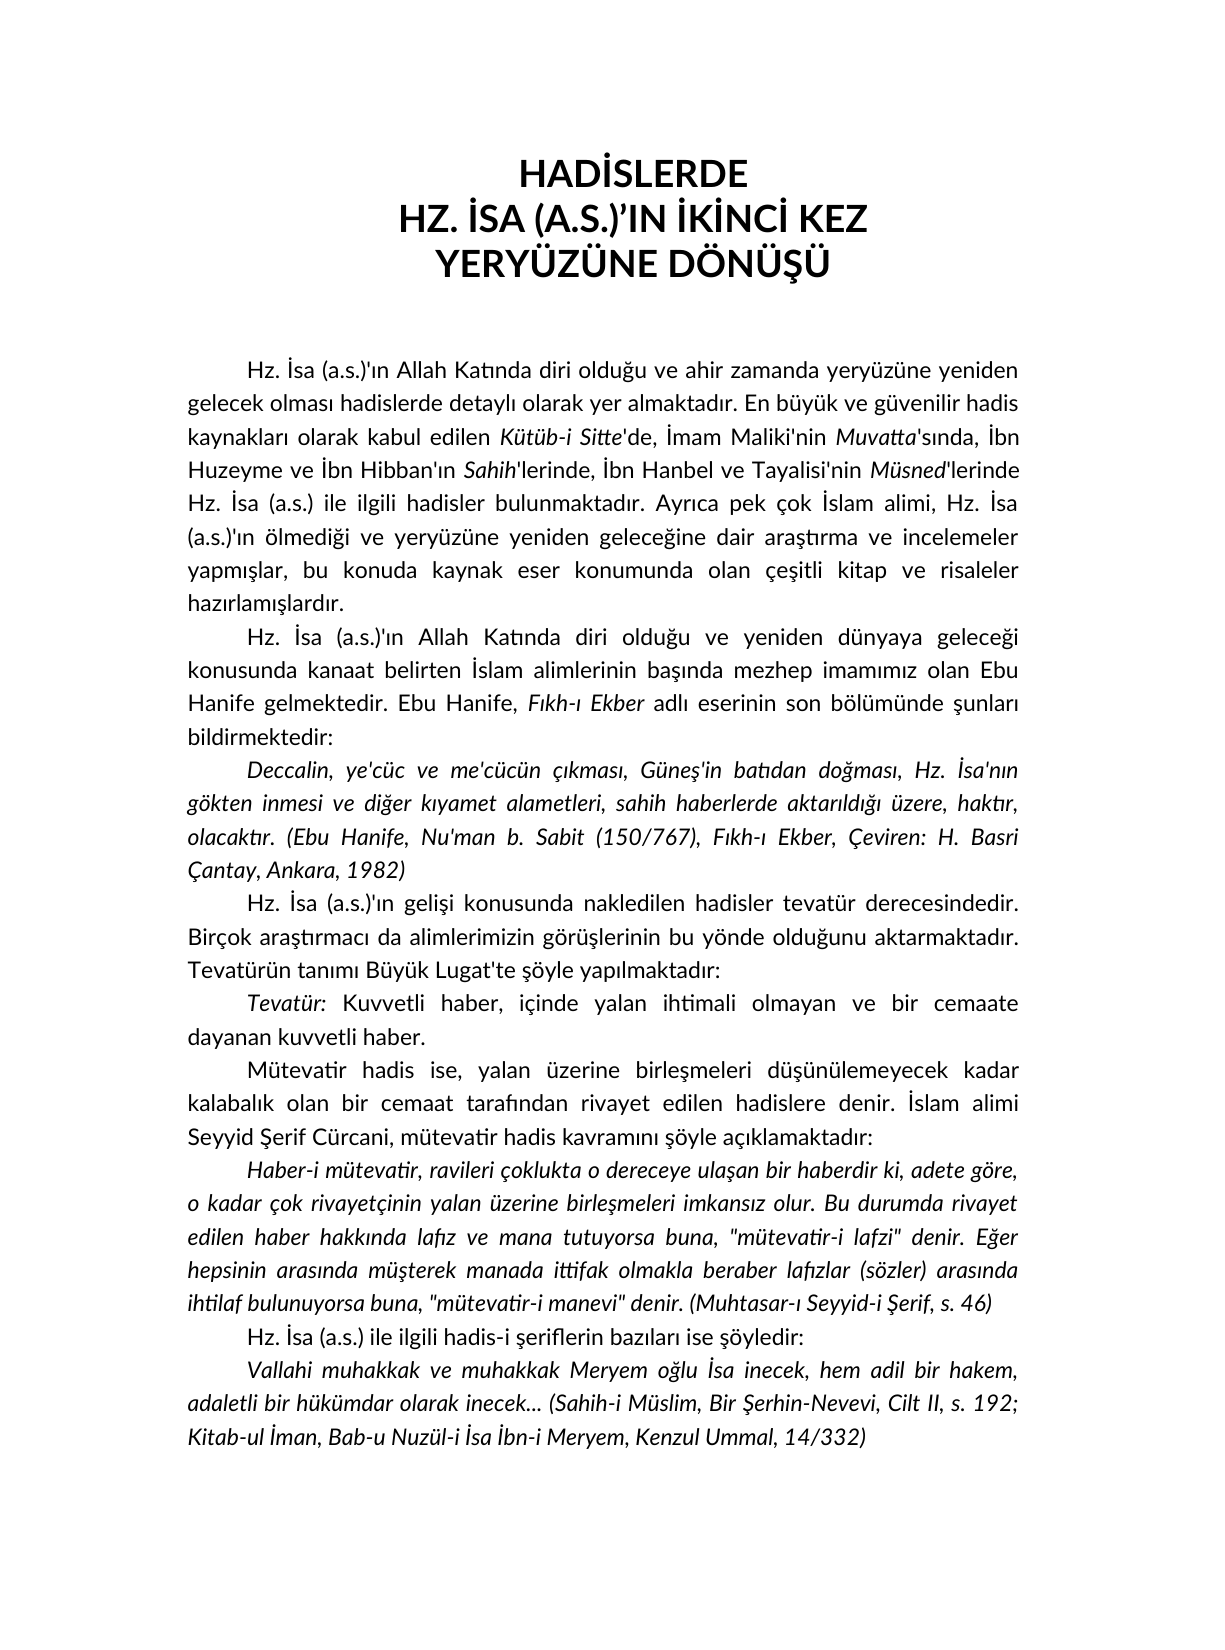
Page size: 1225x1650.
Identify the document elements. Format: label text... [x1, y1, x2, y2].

text Hz. İsa (a.s.)'ın Allah Katında diri olduğu ve ahir zamanda yeryüzüne yeniden gelecek olması hadislerde detaylı olarak yer almaktadır. En büyük ve güvenilir hadis kaynakları olarak kabul edilen Kütüb-i Sitte'de, İmam Maliki'nin Muvatta'sında, İbn Huzeyme ve İbn Hibban'ın Sahih'lerinde, İbn Hanbel ve Tayalisi'nin Müsned'lerinde Hz. İsa (a.s.) ile ilgili hadisler bulunmaktadır. Ayrıca pek çok İslam alimi, Hz. İsa (a.s.)'ın ölmediği ve yeryüzüne yeniden geleceğine dair araştırma ve incelemeler yapmışlar, bu konuda kaynak eser konumunda olan çeşitli kitap ve risaleler hazırlamışlardır. [187, 352, 1020, 618]
text Hz. İsa (a.s.) ile ilgili hadis-i şeriflerin bazıları ise şöyledir: [187, 1318, 1020, 1352]
text Deccalin, ye'cüc ve me'cücün çıkması, Güneş'in batıdan doğması, Hz. İsa'nın gökten inmesi ve diğer kıyamet alametleri, sahih haberlerde aktarıldığı üzere, haktır, olacaktır. (Ebu Hanife, Nu'man b. Sabit (150/767), Fıkh-ı Ekber, Çeviren: H. Basri Çantay, Ankara, 1982) [187, 752, 1020, 885]
text YERYÜZÜNE DÖNÜŞÜ [187, 240, 1020, 285]
text HZ. İSA (A.S.)’IN İKİNCİ KEZ [187, 195, 1020, 240]
text Hz. İsa (a.s.)'ın Allah Katında diri olduğu ve yeniden dünyaya geleceği konusunda kanaat belirten İslam alimlerinin başında mezhep imamımız olan Ebu Hanife gelmektedir. Ebu Hanife, Fıkh-ı Ekber adlı eserinin son bölümünde şunları bildirmektedir: [187, 618, 1020, 752]
text Vallahi muhakkak ve muhakkak Meryem oğlu İsa inecek, hem adil bir hakem, adaletli bir hükümdar olarak inecek... (Sahih-i Müslim, Bir Şerhin-Nevevi, Cilt II, s. 192; Kitab-ul İman, Bab-u Nuzül-i İsa İbn-i Meryem, Kenzul Ummal, 14/332) [187, 1352, 1020, 1452]
text Haber-i mütevatir, ravileri çoklukta o dereceye ulaşan bir haberdir ki, adete göre, o kadar çok rivayetçinin yalan üzerine birleşmeleri imkansız olur. Bu durumda rivayet edilen haber hakkında lafız ve mana tutuyorsa buna, "mütevatir-i lafzi" denir. Eğer hepsinin arasında müşterek manada ittifak olmakla beraber lafızlar (sözler) arasında ihtilaf bulunuyorsa buna, "mütevatir-i manevi" denir. (Muhtasar-ı Seyyid-i Şerif, s. 46) [187, 1152, 1020, 1318]
text Tevatür: Kuvvetli haber, içinde yalan ihtimali olmayan ve bir cemaate dayanan kuvvetli haber. [187, 985, 1020, 1052]
text HADİSLERDE [187, 150, 1020, 195]
text Mütevatir hadis ise, yalan üzerine birleşmeleri düşünülemeyecek kadar kalabalık olan bir cemaat tarafından rivayet edilen hadislere denir. İslam alimi Seyyid Şerif Cürcani, mütevatir hadis kavramını şöyle açıklamaktadır: [187, 1052, 1020, 1152]
text Hz. İsa (a.s.)'ın gelişi konusunda nakledilen hadisler tevatür derecesindedir. Birçok araştırmacı da alimlerimizin görüşlerinin bu yönde olduğunu aktarmaktadır. Tevatürün tanımı Büyük Lugat'te şöyle yapılmaktadır: [187, 885, 1020, 985]
